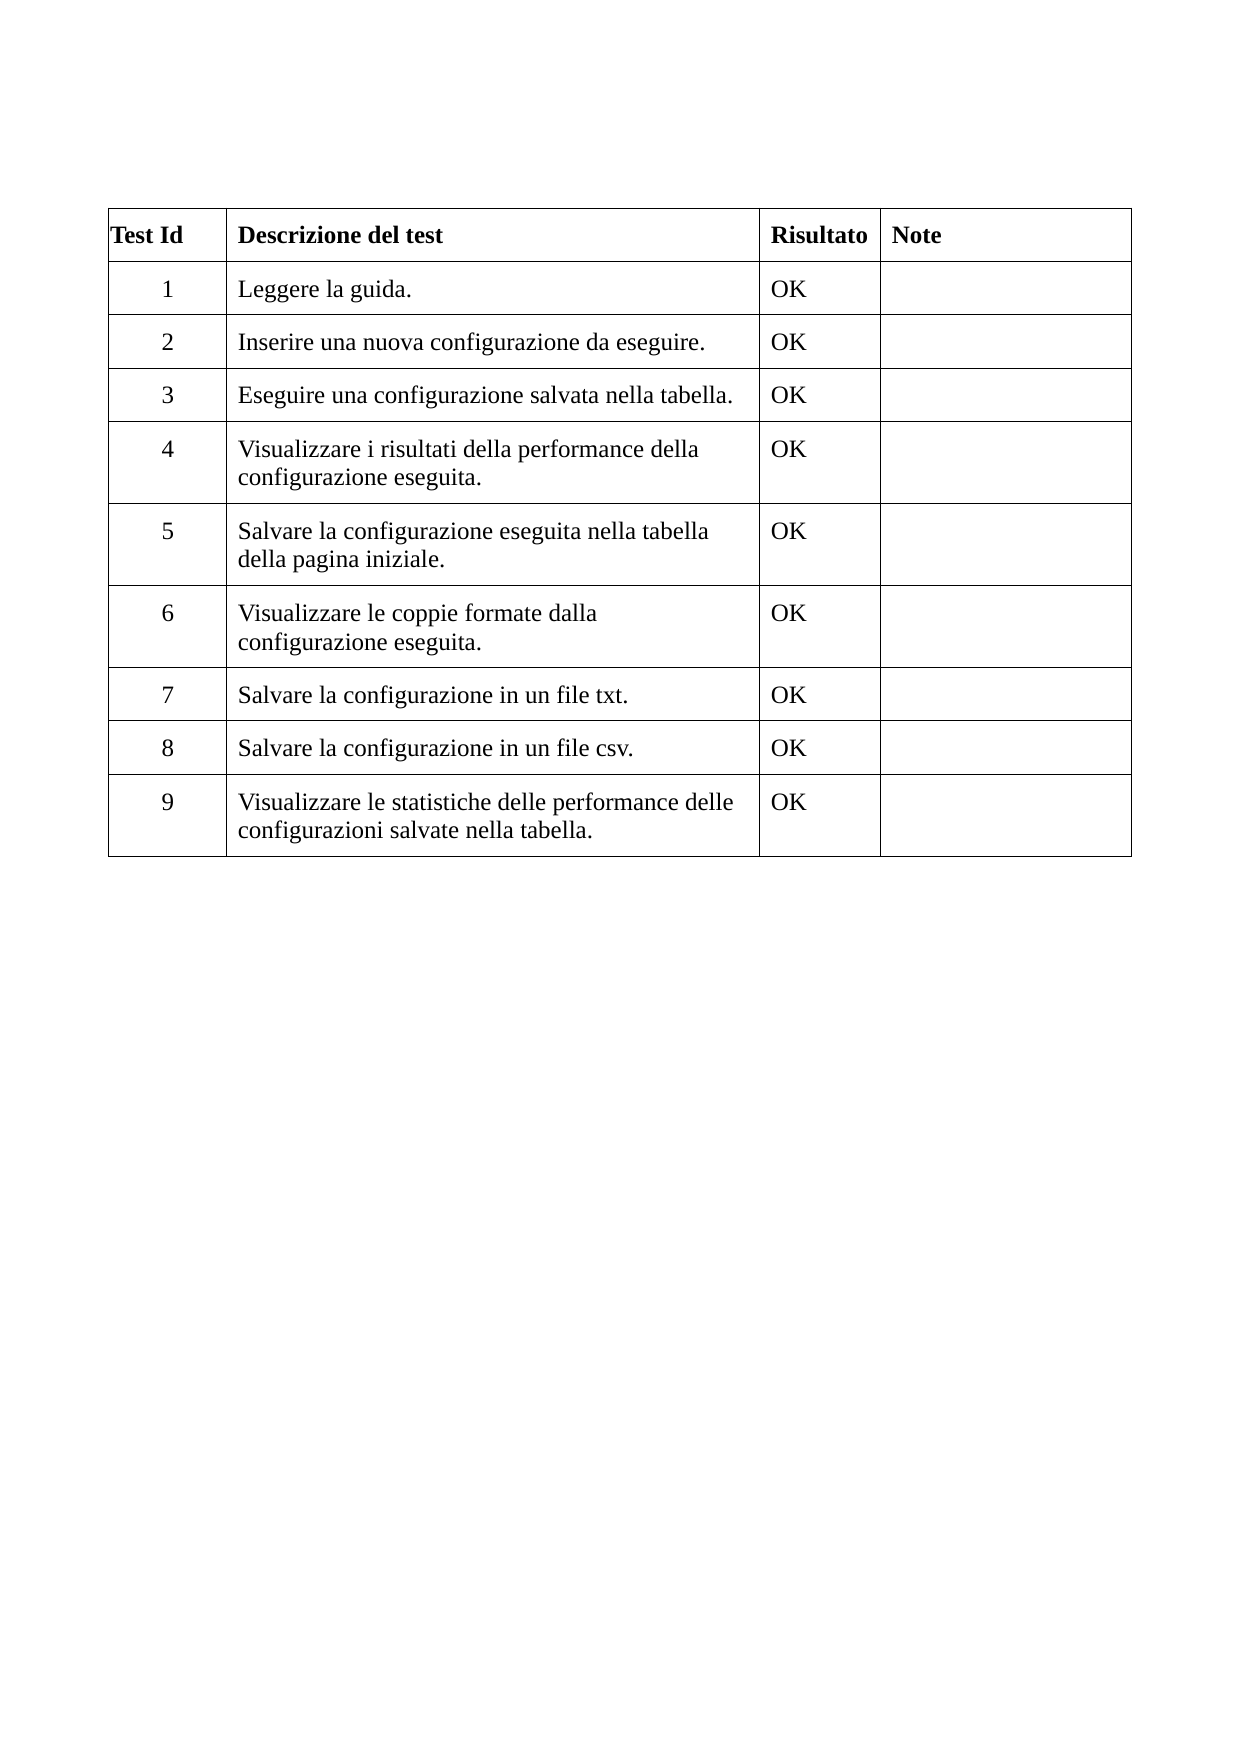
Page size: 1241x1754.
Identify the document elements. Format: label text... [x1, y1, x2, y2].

table_cell 7 [109, 668, 226, 720]
table_header Risultato [760, 209, 880, 261]
table_cell OK [760, 586, 880, 667]
table_cell [881, 262, 1131, 314]
table_cell OK [760, 504, 880, 585]
table_cell [881, 369, 1131, 421]
table_cell OK [760, 775, 880, 856]
table_cell 9 [109, 775, 226, 856]
table_cell 2 [109, 315, 226, 367]
table_cell Visualizzare le coppie formate dalla configurazione eseguita. [227, 586, 759, 667]
table_cell OK [760, 369, 880, 421]
table_cell Leggere la guida. [227, 262, 759, 314]
table_header Note [881, 209, 1131, 261]
table_cell [881, 668, 1131, 720]
table_cell Inserire una nuova configurazione da eseguire. [227, 315, 759, 367]
table_cell 8 [109, 721, 226, 774]
table_cell [881, 721, 1131, 774]
table_cell 3 [109, 369, 226, 421]
table_cell Visualizzare le statistiche delle performance delle configurazioni salvate nella tabella. [227, 775, 759, 856]
table_cell OK [760, 668, 880, 720]
table_cell 5 [109, 504, 226, 585]
table_cell OK [760, 721, 880, 774]
table_header Test Id [109, 209, 226, 261]
table_cell 1 [109, 262, 226, 314]
table_cell 6 [109, 586, 226, 667]
table_cell OK [760, 422, 880, 503]
table_cell Salvare la configurazione eseguita nella tabella della pagina iniziale. [227, 504, 759, 585]
table_cell OK [760, 315, 880, 367]
table_cell [881, 504, 1131, 585]
table_cell 4 [109, 422, 226, 503]
table_cell [881, 422, 1131, 503]
table_cell Visualizzare i risultati della performance della configurazione eseguita. [227, 422, 759, 503]
table_cell Eseguire una configurazione salvata nella tabella. [227, 369, 759, 421]
table_header Descrizione del test [227, 209, 759, 261]
table_cell Salvare la configurazione in un file csv. [227, 721, 759, 774]
table_cell [881, 315, 1131, 367]
table_cell [881, 775, 1131, 856]
table_cell Salvare la configurazione in un file txt. [227, 668, 759, 720]
table_cell OK [760, 262, 880, 314]
table_cell [881, 586, 1131, 667]
